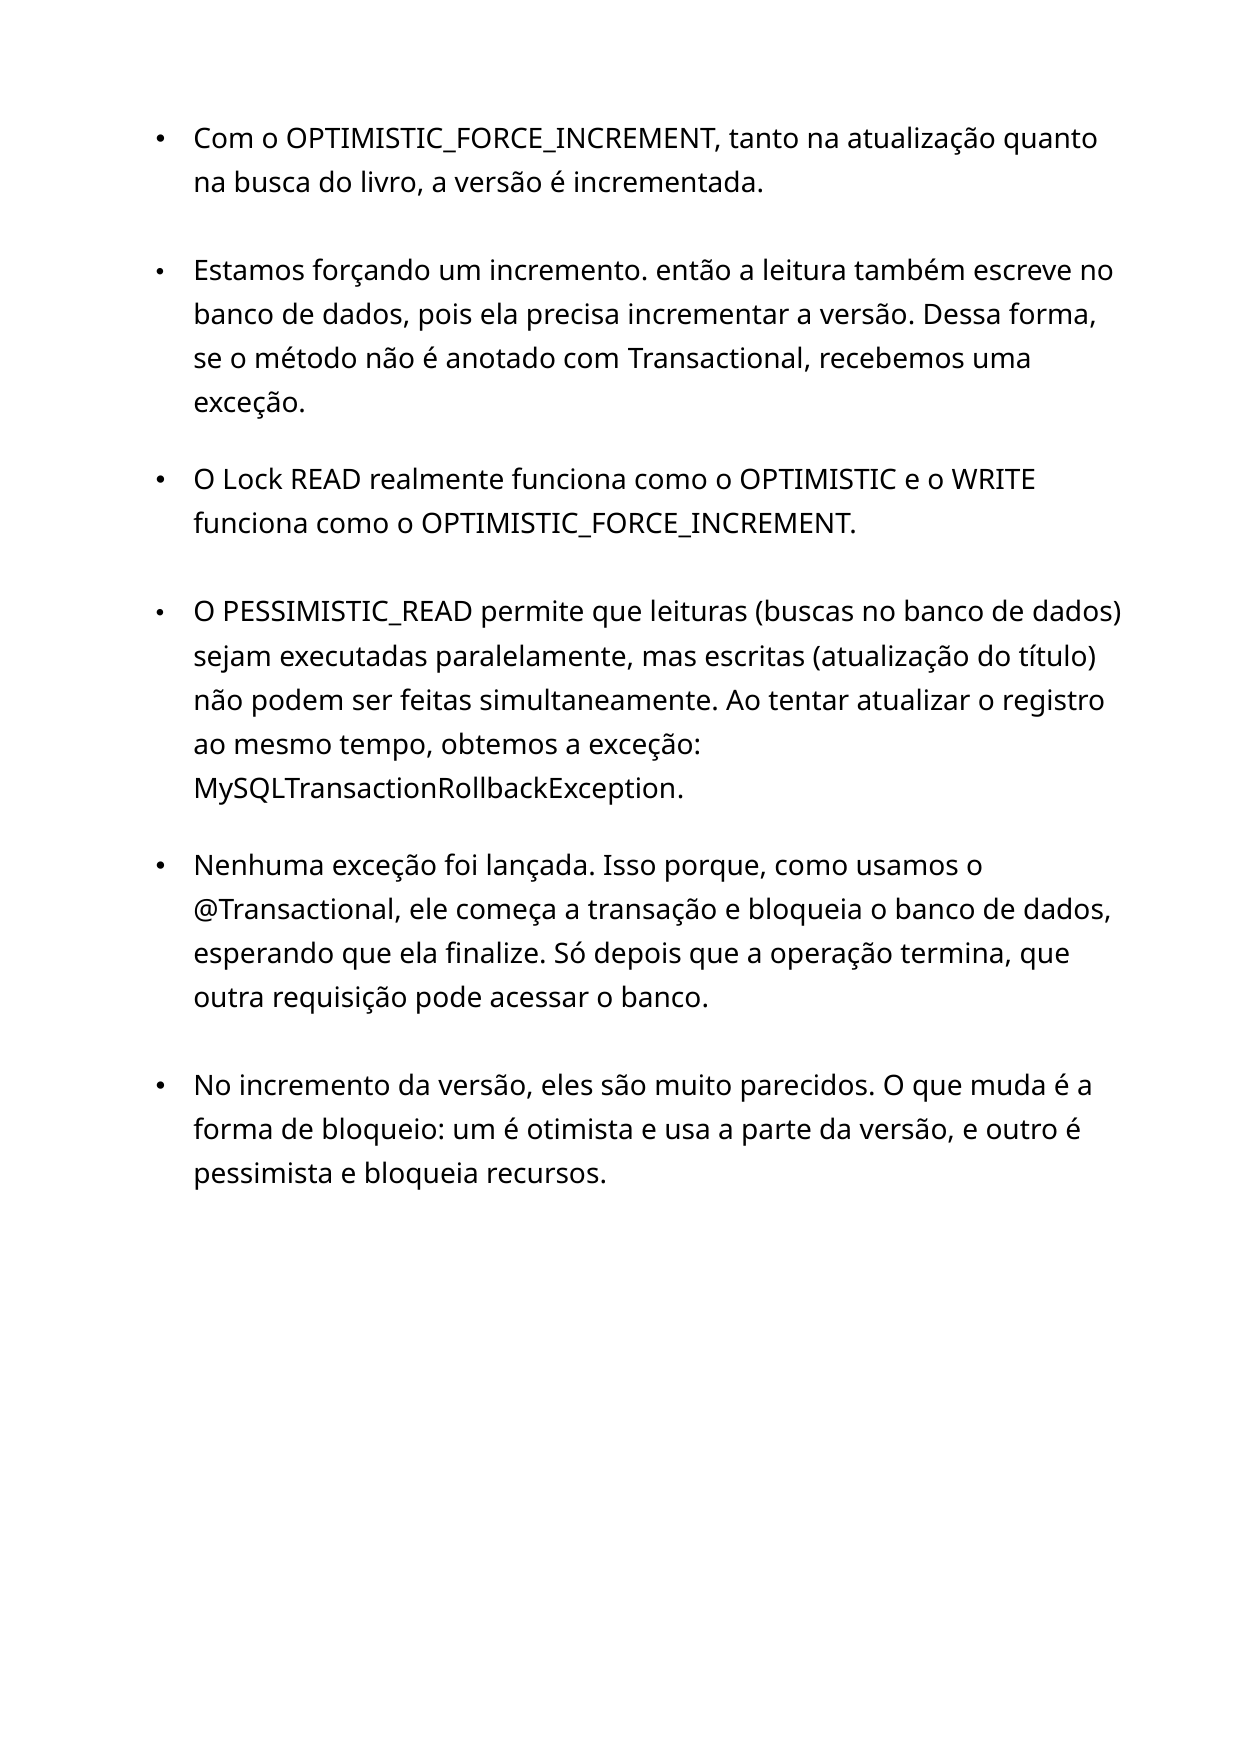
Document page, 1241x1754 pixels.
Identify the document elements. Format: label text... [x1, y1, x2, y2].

list Nenhuma exceção foi lançada. Isso porque, como usamos o @Transactional, ele começa a transação e bloqueia o banco de dados, esperando que ela finalize. Só depois que a operação termina, que outra requisição pode acessar o banco. [156, 845, 1122, 1016]
list Estamos forçando um incremento. então a leitura também escreve no banco de dados, pois ela precisa incrementar a versão. Dessa forma, se o método não é anotado com Transactional, recebemos uma exceção. [156, 250, 1122, 421]
list O Lock READ realmente funciona como o OPTIMISTIC e o WRITE funciona como o OPTIMISTIC_FORCE_INCREMENT. [156, 459, 1122, 542]
list O PESSIMISTIC_READ permite que leituras (buscas no banco de dados) sejam executadas paralelamente, mas escritas (atualização do título) não podem ser feitas simultaneamente. Ao tentar atualizar o registro ao mesmo tempo, obtemos a exceção: MySQLTransactionRollbackException. [156, 592, 1122, 806]
list No incremento da versão, eles são muito parecidos. O que muda é a forma de bloqueio: um é otimista e usa a parte da versão, e outro é pessimista e bloqueia recursos. [156, 1065, 1122, 1192]
list Com o OPTIMISTIC_FORCE_INCREMENT, tanto na atualização quanto na busca do livro, a versão é incrementada. [156, 118, 1122, 201]
